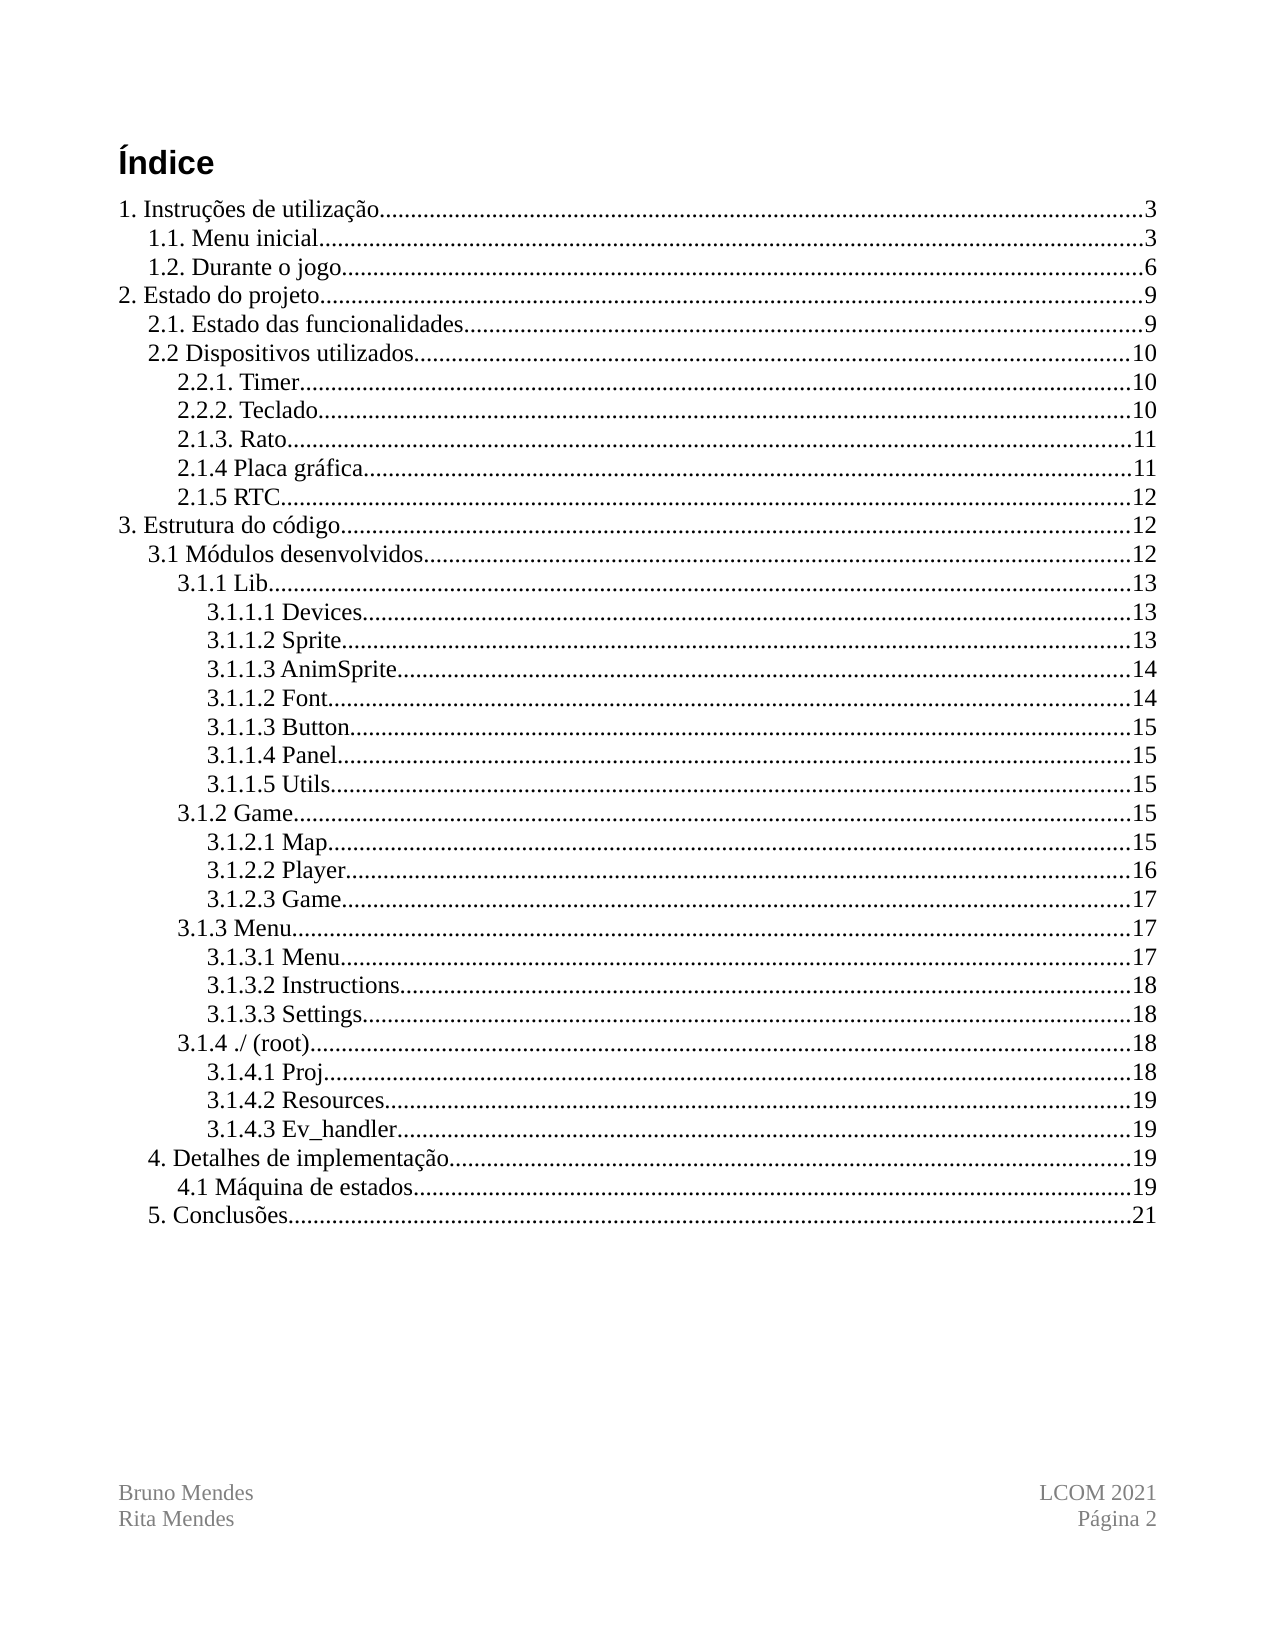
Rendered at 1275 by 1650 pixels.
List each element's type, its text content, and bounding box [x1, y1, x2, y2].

text 2.1.4 Placa gráfica 11 [177, 453, 1157, 482]
text 2.2 Dispositivos utilizados 10 [148, 338, 1157, 367]
text 3.1.1.3 AnimSprite 14 [207, 654, 1157, 683]
text 3.1.1.2 Sprite 13 [207, 625, 1157, 654]
text 3.1.1.2 Font 14 [207, 683, 1157, 712]
text 3.1.4.2 Resources 19 [207, 1085, 1157, 1114]
text 3.1.3 Menu 17 [177, 913, 1157, 942]
text 2. Estado do projeto 9 [118, 280, 1157, 309]
text 3.1.1.4 Panel 15 [207, 740, 1157, 769]
text 2.1.5 RTC 12 [177, 482, 1157, 510]
text 3.1.1 Lib 13 [177, 568, 1157, 597]
text 2.2.2. Teclado 10 [177, 395, 1157, 424]
text 3.1.2.2 Player 16 [207, 855, 1157, 884]
text 3. Estrutura do código 12 [118, 510, 1157, 539]
text 1. Instruções de utilização 3 [118, 194, 1157, 223]
text 4. Detalhes de implementação 19 [148, 1143, 1157, 1172]
text 3.1.3.3 Settings 18 [207, 999, 1157, 1028]
text 3.1 Módulos desenvolvidos 12 [148, 539, 1157, 568]
text 2.1.3. Rato 11 [177, 424, 1157, 453]
text 3.1.4.3 Ev_handler 19 [207, 1114, 1157, 1143]
text 2.2.1. Timer 10 [177, 367, 1157, 395]
text 2.1. Estado das funcionalidades 9 [148, 309, 1157, 338]
text 3.1.1.1 Devices 13 [207, 597, 1157, 625]
text 3.1.2.3 Game 17 [207, 884, 1157, 913]
text 3.1.2.1 Map 15 [207, 827, 1157, 855]
text 3.1.3.1 Menu 17 [207, 942, 1157, 970]
text 3.1.3.2 Instructions 18 [207, 970, 1157, 999]
text 1.2. Durante o jogo 6 [148, 252, 1157, 280]
text 4.1 Máquina de estados 19 [177, 1172, 1157, 1200]
text 3.1.1.3 Button 15 [207, 712, 1157, 740]
text 3.1.2 Game 15 [177, 798, 1157, 827]
subtitle Índice [118, 143, 1157, 182]
text 3.1.1.5 Utils 15 [207, 769, 1157, 798]
text 5. Conclusões 21 [148, 1200, 1157, 1229]
text 1.1. Menu inicial 3 [148, 223, 1157, 252]
text 3.1.4.1 Proj 18 [207, 1057, 1157, 1085]
text 3.1.4 ./ (root) 18 [177, 1028, 1157, 1057]
